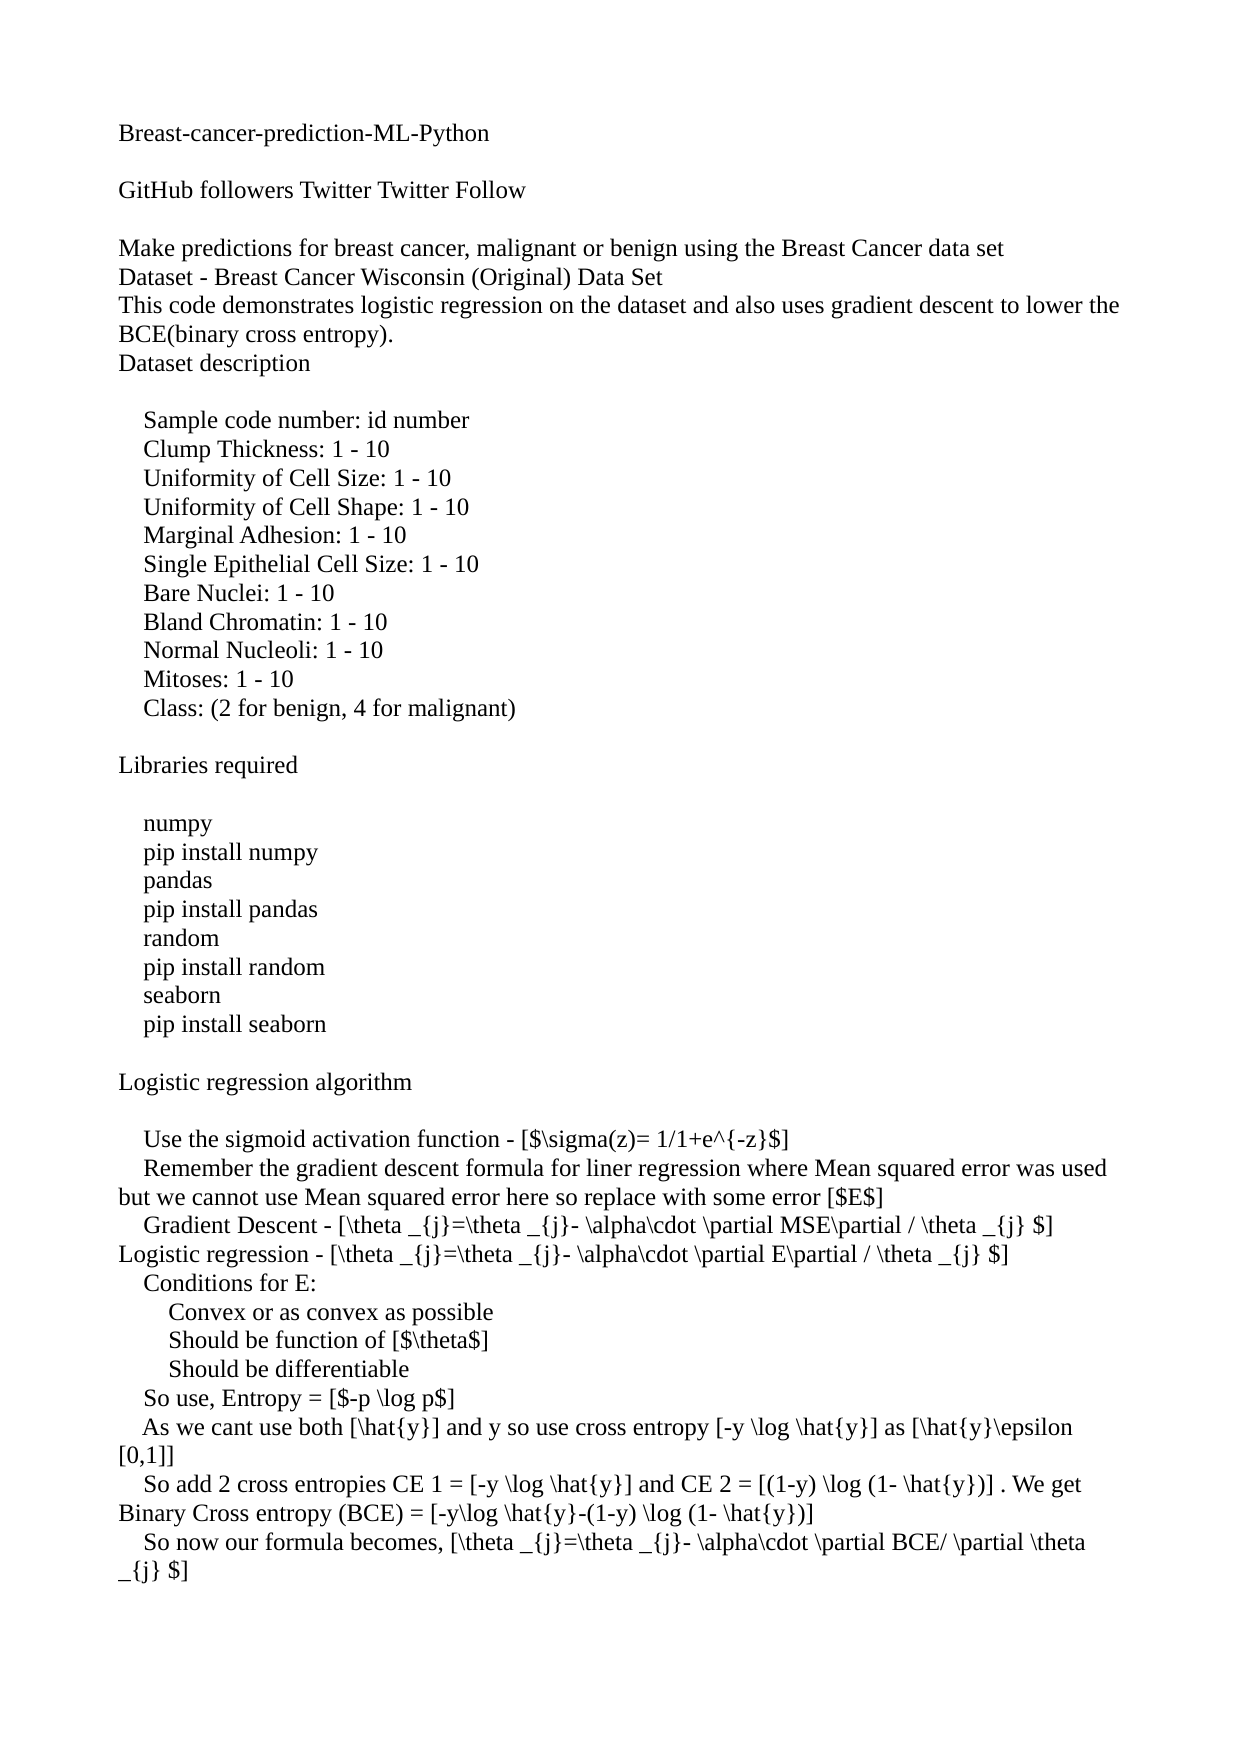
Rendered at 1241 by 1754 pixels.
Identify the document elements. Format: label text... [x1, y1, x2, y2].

text Sample code number: id number [118, 406, 1122, 434]
text Uniformity of Cell Shape: 1 - 10 [118, 492, 1122, 521]
text pip install random [118, 952, 1122, 981]
text Remember the gradient descent formula for liner regression where Mean squared error was used but we cannot use Mean squared error here so replace with some error [$E$] [118, 1153, 1122, 1211]
text pandas [118, 866, 1122, 894]
text Logistic regression algorithm [118, 1067, 1122, 1096]
text Gradient Descent - [\theta _{j}=\theta _{j}- \alpha\cdot \partial MSE\partial / \theta _{j} $] Logistic regression - [\theta _{j}=\theta _{j}- \alpha\cdot \partial E\partial / \theta _{j} $] [118, 1211, 1122, 1268]
text random [118, 923, 1122, 952]
text Make predictions for breast cancer, malignant or benign using the Breast Cancer data set [118, 233, 1122, 262]
text Uniformity of Cell Size: 1 - 10 [118, 463, 1122, 492]
text Should be function of [$\theta$] [118, 1326, 1122, 1354]
text Clump Thickness: 1 - 10 [118, 434, 1122, 463]
text Conditions for E: [118, 1268, 1122, 1297]
text So add 2 cross entropies CE 1 = [-y \log \hat{y}] and CE 2 = [(1-y) \log (1- \hat{y})] . We get Binary Cross entropy (BCE) = [-y\log \hat{y}-(1-y) \log (1- \hat{y})] [118, 1469, 1122, 1527]
text pip install numpy [118, 837, 1122, 866]
text Dataset - Breast Cancer Wisconsin (Original) Data Set [118, 262, 1122, 291]
text pip install pandas [118, 894, 1122, 923]
text numpy [118, 808, 1122, 837]
text Mitoses: 1 - 10 [118, 664, 1122, 693]
text Normal Nucleoli: 1 - 10 [118, 636, 1122, 664]
text Use the sigmoid activation function - [$\sigma(z)= 1/1+e^{-z}$] [118, 1124, 1122, 1153]
text Bland Chromatin: 1 - 10 [118, 607, 1122, 636]
text So now our formula becomes, [\theta _{j}=\theta _{j}- \alpha\cdot \partial BCE/ \partial \theta _{j} $] [118, 1527, 1122, 1584]
text Libraries required [118, 751, 1122, 779]
text Class: (2 for benign, 4 for malignant) [118, 693, 1122, 722]
text GitHub followers Twitter Twitter Follow [118, 176, 1122, 204]
text This code demonstrates logistic regression on the dataset and also uses gradient descent to lower the BCE(binary cross entropy). [118, 291, 1122, 348]
text Convex or as convex as possible [118, 1297, 1122, 1326]
text pip install seaborn [118, 1009, 1122, 1038]
text Bare Nuclei: 1 - 10 [118, 578, 1122, 607]
text So use, Entropy = [$-p \log p$] [118, 1383, 1122, 1412]
text Marginal Adhesion: 1 - 10 [118, 521, 1122, 549]
text As we cant use both [\hat{y}] and y so use cross entropy [-y \log \hat{y}] as [\hat{y}\epsilon [0,1]] [118, 1412, 1122, 1469]
text Should be differentiable [118, 1354, 1122, 1383]
text Dataset description [118, 348, 1122, 377]
text seaborn [118, 981, 1122, 1009]
text Breast-cancer-prediction-ML-Python [118, 118, 1122, 147]
text Single Epithelial Cell Size: 1 - 10 [118, 549, 1122, 578]
